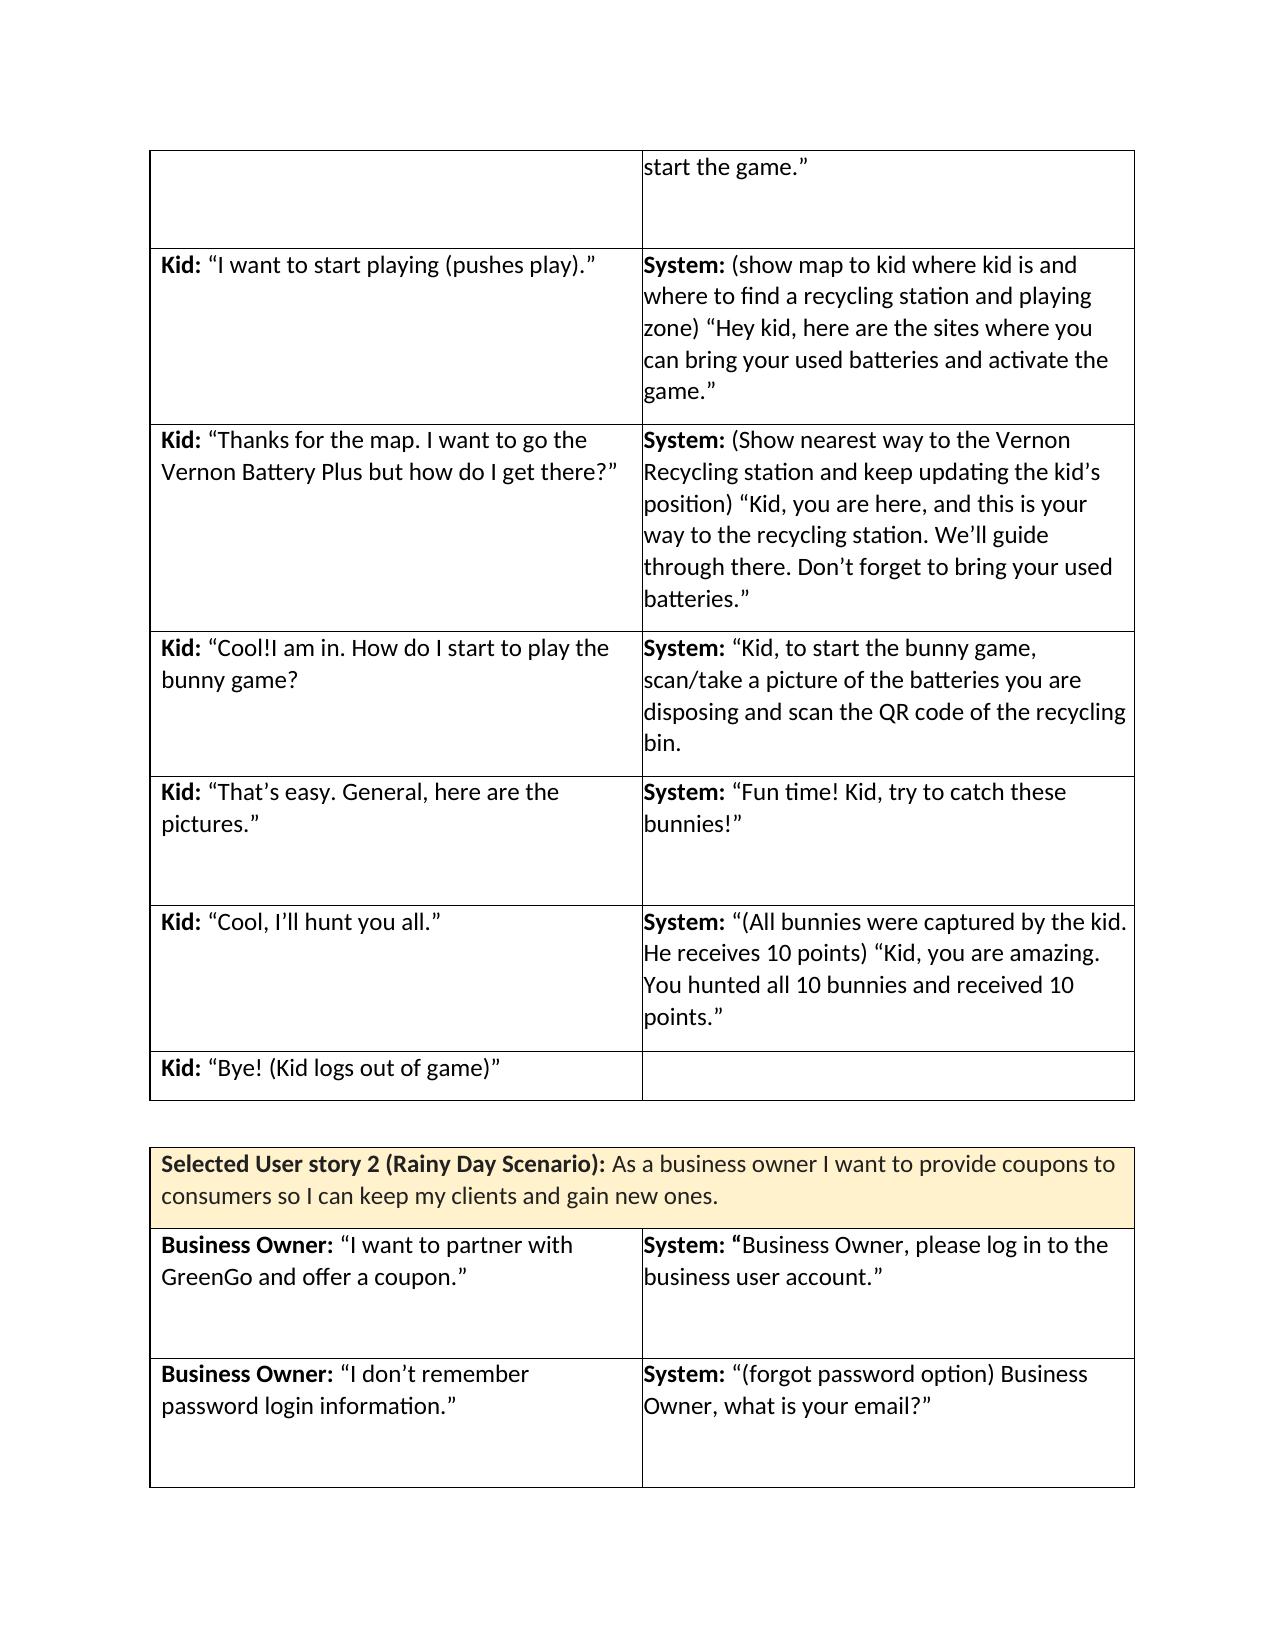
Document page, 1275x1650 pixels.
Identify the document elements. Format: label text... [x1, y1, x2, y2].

table_cell System: “(All bunnies were captured by the kid. He receives 10 points) “Kid, you are amazing. You hunted all 10 bunnies and received 10 points.” [643, 906, 1134, 1051]
table_cell Kid: “Bye! (Kid logs out of game)” [151, 1052, 642, 1100]
table_header Selected User story 2 (Rainy Day Scenario): As a business owner I want to provide coupons to consumers so I can keep my clients and gain new ones. [151, 1148, 1134, 1228]
table_cell Kid: “Cool, I’ll hunt you all.” [151, 906, 642, 1051]
table_cell System: (Show nearest way to the Vernon Recycling station and keep updating the kid’s position) “Kid, you are here, and this is your way to the recycling station. We’ll guide through there. Don’t forget to bring your used batteries.” [643, 425, 1134, 631]
table_cell System: “(forgot password option) Business Owner, what is your email?” [643, 1359, 1134, 1487]
table_cell Kid: “That’s easy. General, here are the pictures.” [151, 777, 642, 905]
table_cell System: “Business Owner, please log in to the business user account.” [643, 1229, 1134, 1357]
table_cell System: (show map to kid where kid is and where to find a recycling station and playing zone) “Hey kid, here are the sites where you can bring your used batteries and activate the game.” [643, 249, 1134, 424]
table_cell Business Owner: “I want to partner with GreenGo and offer a coupon.” [151, 1229, 642, 1357]
table_cell System: “Kid, to start the bunny game, scan/take a picture of the batteries you are disposing and scan the QR code of the recycling bin. [643, 632, 1134, 776]
table_cell start the game.” [643, 151, 1134, 248]
table_cell Kid: “Cool!I am in. How do I start to play the bunny game? [151, 632, 642, 776]
table_cell Kid: “Thanks for the map. I want to go the Vernon Battery Plus but how do I get there?” [151, 425, 642, 631]
table_cell System: “Fun time! Kid, try to catch these bunnies!” [643, 777, 1134, 905]
table_cell Business Owner: “I don’t remember password login information.” [151, 1359, 642, 1487]
table_cell Kid: “I want to start playing (pushes play).” [151, 249, 642, 424]
table_cell [151, 151, 642, 248]
table_cell [643, 1052, 1134, 1100]
